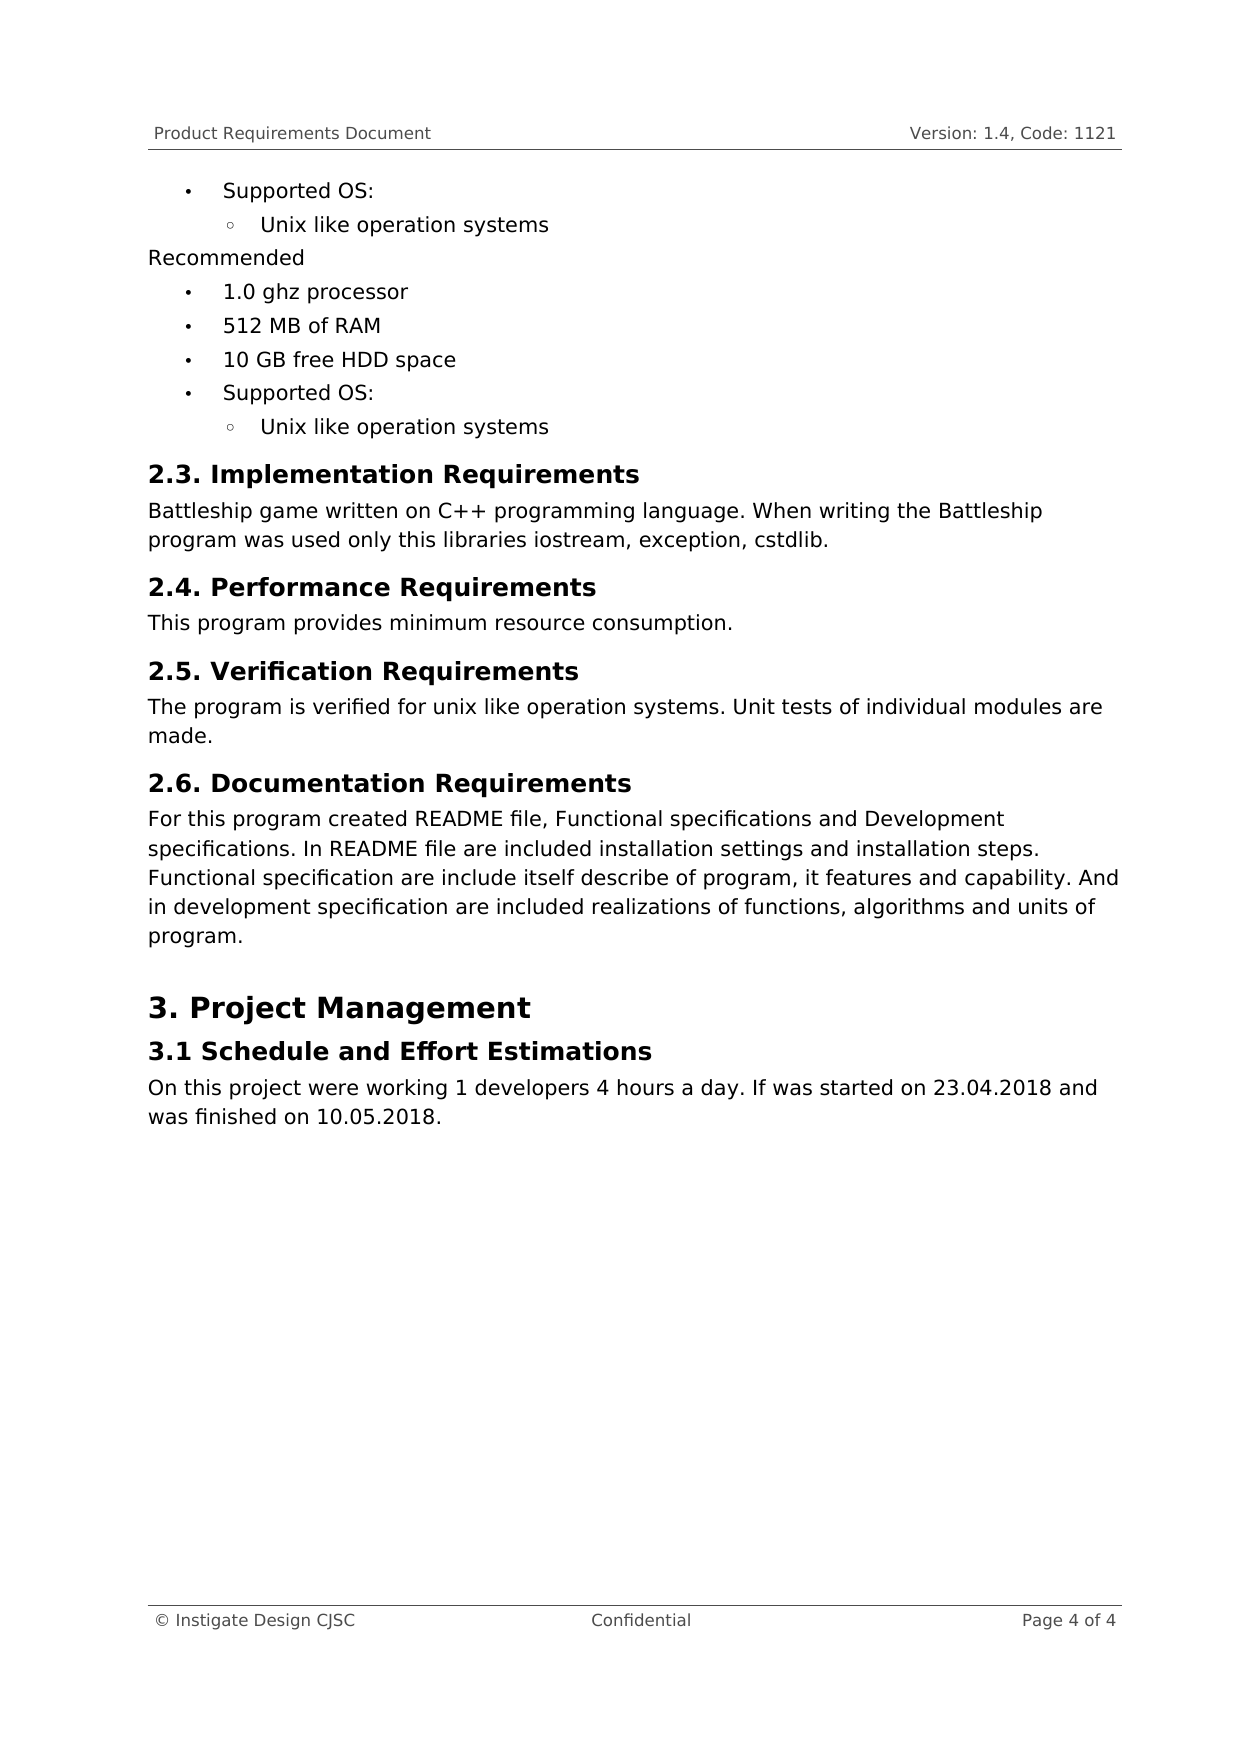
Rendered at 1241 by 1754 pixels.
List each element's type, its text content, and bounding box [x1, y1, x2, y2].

list 1.0 ghz processor [185, 280, 1122, 304]
text Battleship game written on C++ programming language. When writing the Battleship program was used only this libraries iostream, exception, cstdlib. [148, 499, 1122, 552]
subtitle Performance Requirements [148, 573, 1122, 602]
list 512 MB of RAM [185, 314, 1122, 338]
text 3. Project Management [148, 991, 1122, 1025]
list Supported OS: [185, 179, 1122, 203]
subtitle Documentation Requirements [148, 769, 1122, 799]
text This program provides minimum resource consumption. [148, 611, 1122, 636]
text The program is verified for unix like operation systems. Unit tests of individual modules are made. [148, 695, 1122, 748]
list Supported OS: [185, 381, 1122, 406]
text On this project were working 1 developers 4 hours a day. If was started on 23.04.2018 and was finished on 10.05.2018. [148, 1076, 1122, 1130]
list 10 GB free HDD space [185, 348, 1122, 372]
subtitle Verification Requirements [148, 657, 1122, 686]
list Unix like operation systems [223, 213, 1122, 237]
text 3.1 Schedule and Effort Estimations [148, 1037, 1122, 1066]
subtitle Implementation Requirements [148, 461, 1122, 490]
text Recommended [148, 246, 1122, 271]
text For this program created README file, Functional specifications and Development specifications. In README file are included installation settings and installation steps. Functional specification are include itself describe of program, it features and capability. And in development specification are included realizations of functions, algorithms and units of program. [148, 807, 1122, 948]
list Unix like operation systems [223, 415, 1122, 439]
